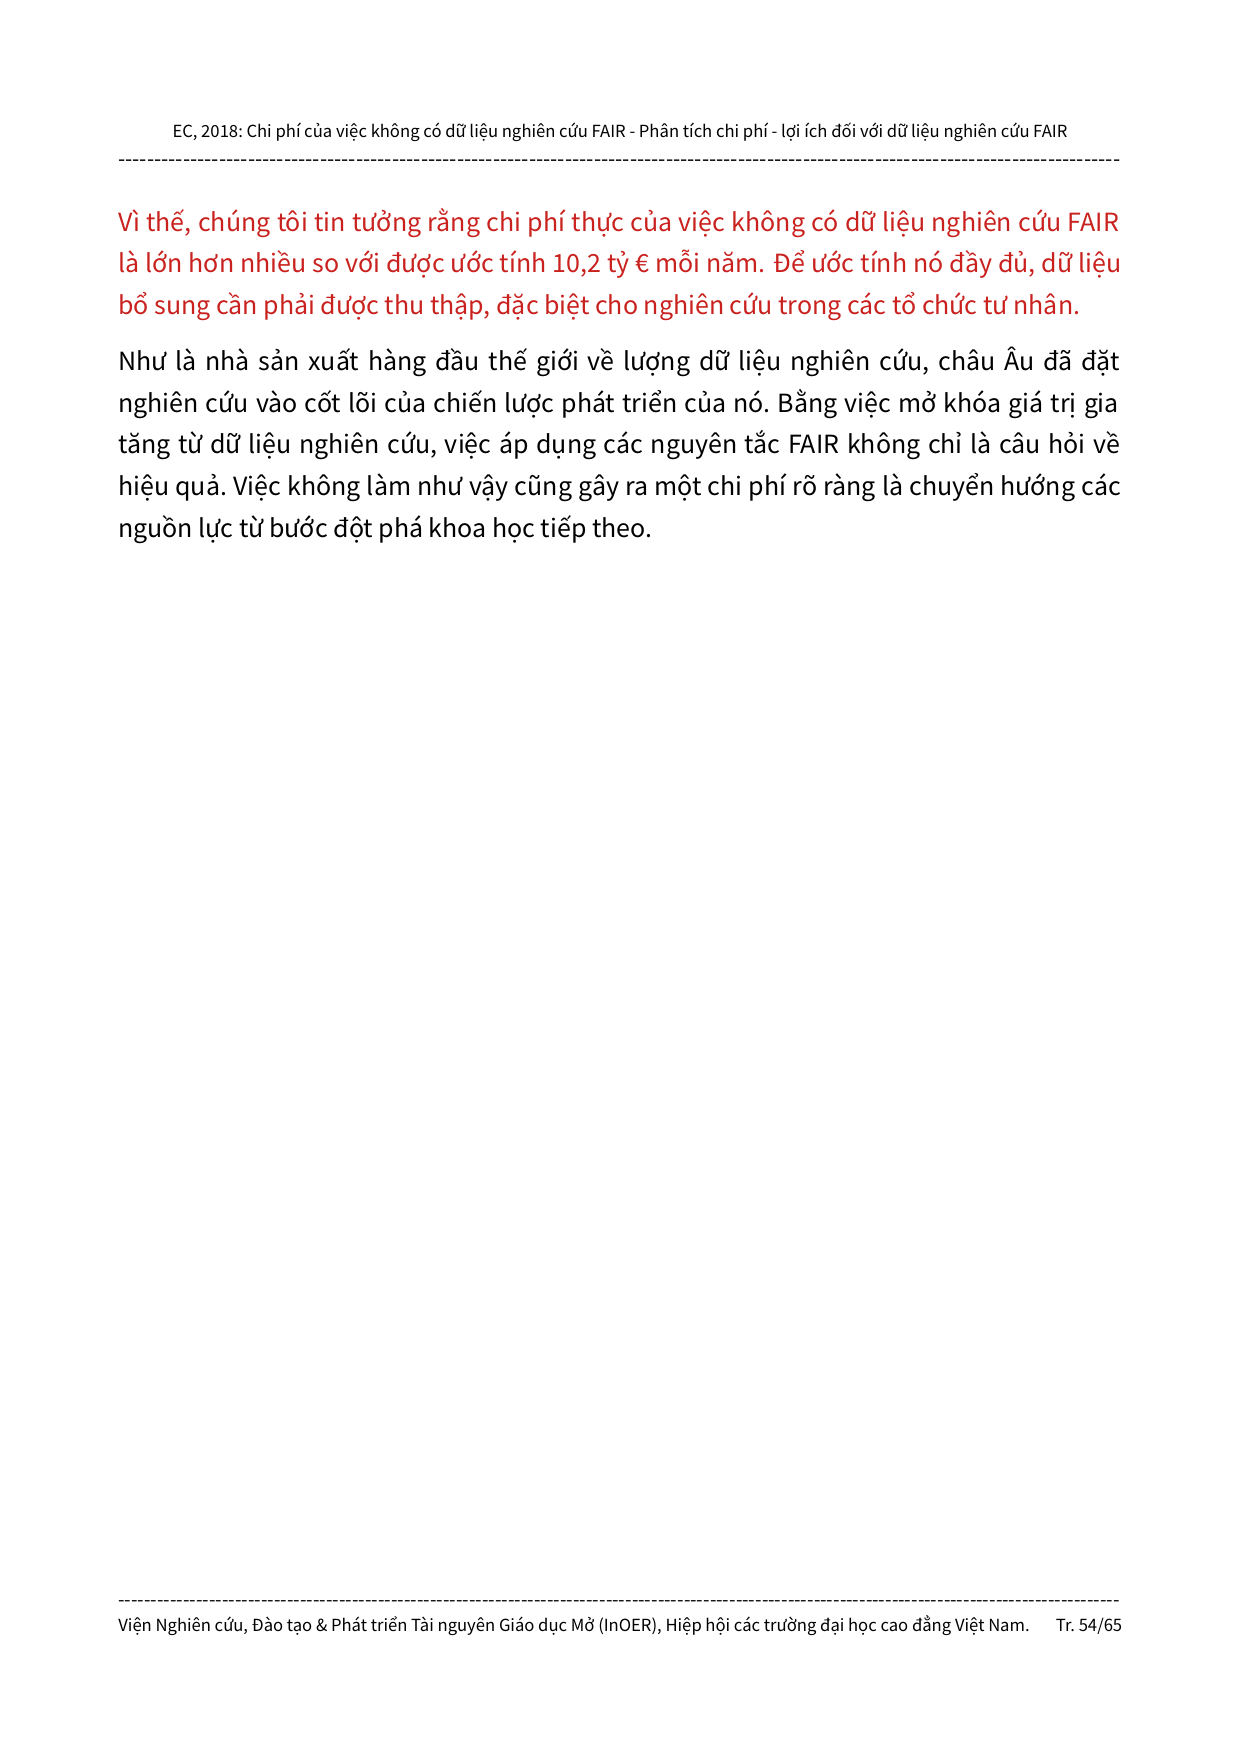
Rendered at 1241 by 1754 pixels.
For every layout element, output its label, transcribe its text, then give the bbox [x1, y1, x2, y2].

text Như là nhà sản xuất hàng đầu thế giới về lượng dữ liệu nghiên cứu, châu Âu đã đặt nghiên cứu vào cốt lõi của chiến lược phát triển của nó. Bằng việc mở khóa giá trị gia tăng từ dữ liệu nghiên cứu, việc áp dụng các nguyên tắc FAIR không chỉ là câu hỏi về hiệu quả. Việc không làm như vậy cũng gây ra một chi phí rõ ràng là chuyển hướng các nguồn lực từ bước đột phá khoa học tiếp theo. [118, 342, 1122, 544]
text Vì thế, chúng tôi tin tưởng rằng chi phí thực của việc không có dữ liệu nghiên cứu FAIR là lớn hơn nhiều so với được ước tính 10,2 tỷ € mỗi năm. Để ước tính nó đầy đủ, dữ liệu bổ sung cần phải được thu thập, đặc biệt cho nghiên cứu trong các tổ chức tư nhân. [118, 202, 1122, 322]
